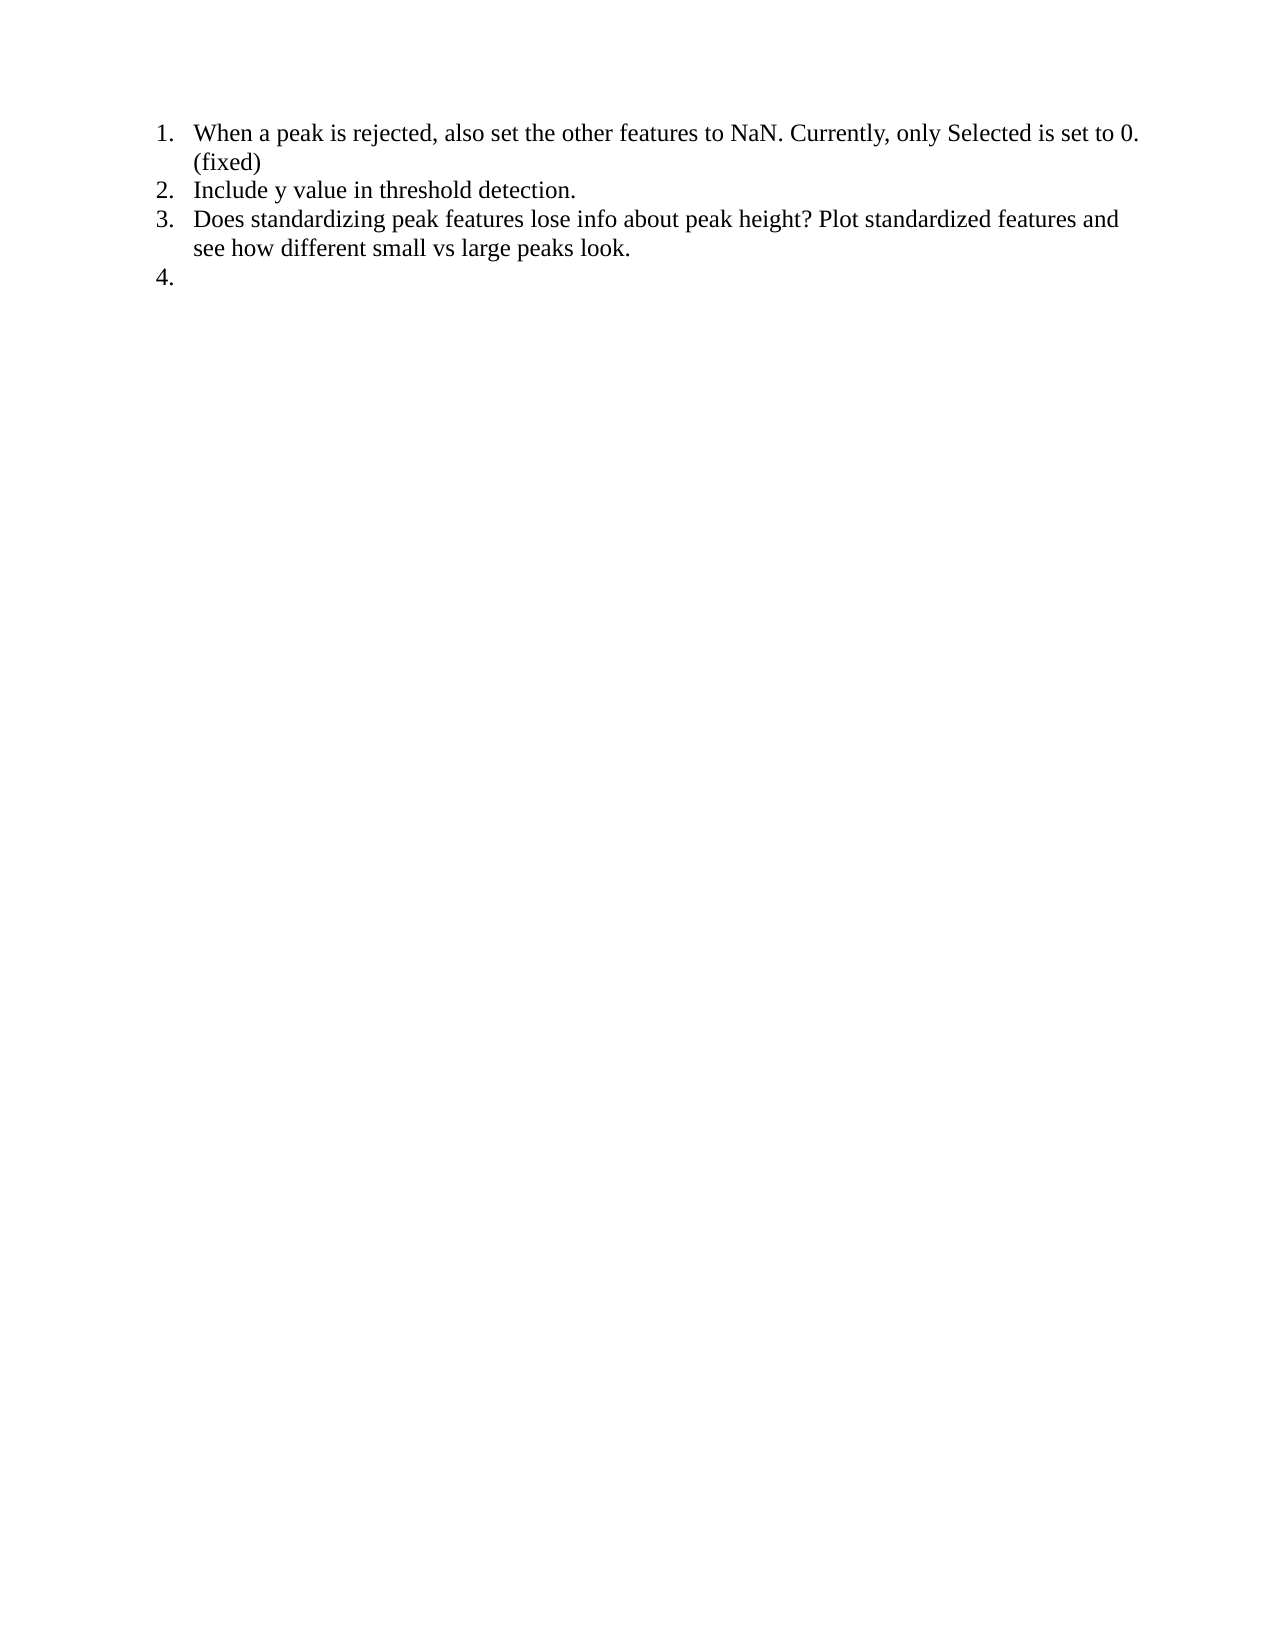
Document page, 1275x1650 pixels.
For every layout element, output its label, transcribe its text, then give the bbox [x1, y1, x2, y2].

list When a peak is rejected, also set the other features to NaN. Currently, only Selected is set to 0. (fixed) [156, 118, 1157, 176]
list Does standardizing peak features lose info about peak height? Plot standardized features and see how different small vs large peaks look. [156, 204, 1157, 262]
list Include y value in threshold detection. [156, 176, 1157, 204]
